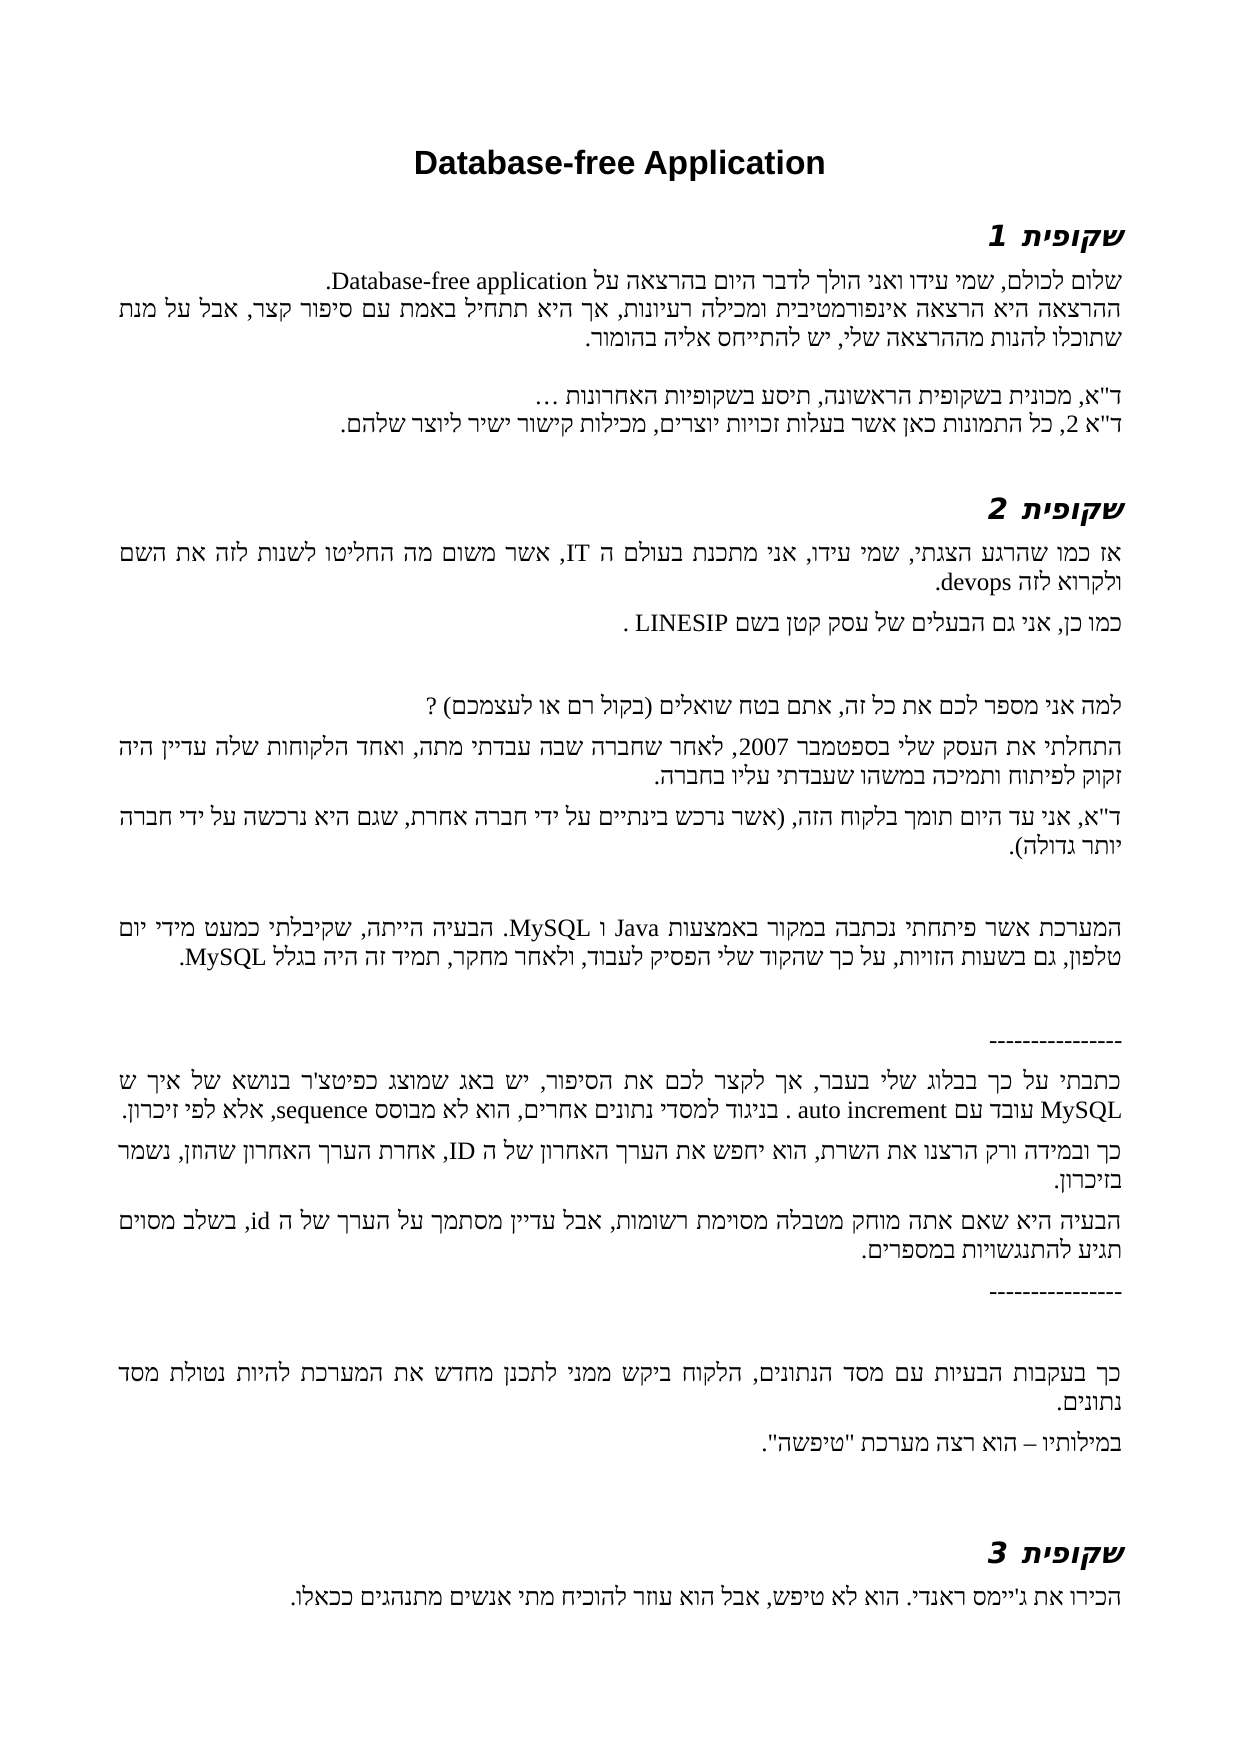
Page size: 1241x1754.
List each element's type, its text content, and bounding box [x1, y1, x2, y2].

text כמו כן, אני גם הבעלים של עסק קטן בשם LINESIP . [118, 608, 1122, 637]
text כך ובמידה ורק הרצנו את השרת, הוא יחפש את הערך האחרון של ה ID, אחרת הערך האחרון שהוזן, נשמר בזיכרון. [118, 1136, 1122, 1193]
subtitle שקופית 2 [118, 492, 1122, 526]
text הכירו את ג'יימס ראנדי. הוא לא טיפש, אבל הוא עוזר להוכיח מתי אנשים מתנהגים ככאלו. [118, 1582, 1122, 1611]
text הבעיה היא שאם אתה מוחק מטבלה מסוימת רשומות, אבל עדיין מסתמך על הערך של ה id, בשלב מסוים תגיע להתנגשויות במספרים. [118, 1206, 1122, 1263]
text אז כמו שהרגע הצגתי, שמי עידו, אני מתכנת בעולם ה IT, אשר משום מה החליטו לשנות לזה את השם ולקרוא לזה devops. [118, 538, 1122, 596]
subtitle שקופית 3 [118, 1536, 1122, 1570]
text ההרצאה היא הרצאה אינפורמטיבית ומכילה רעיונות, אך היא תתחיל באמת עם סיפור קצר, אבל על מנת שתוכלו להנות מההרצאה שלי, יש להתייחס אליה בהומור. [118, 294, 1122, 352]
text כך בעקבות הבעיות עם מסד הנתונים, הלקוח ביקש ממני לתכנן מחדש את המערכת להיות נטולת מסד נתונים. [118, 1358, 1122, 1416]
text ---------------- [118, 1025, 1122, 1053]
text המערכת אשר פיתחתי נכתבה במקור באמצעות Java ו MySQL. הבעיה הייתה, שקיבלתי כמעט מידי יום טלפון, גם בשעות הזויות, על כך שהקוד שלי הפסיק לעבוד, ולאחר מחקר, תמיד זה היה בגלל MySQL. [118, 913, 1122, 971]
text ד"א 2, כל התמונות כאן אשר בעלות זכויות יוצרים, מכילות קישור ישיר ליוצר שלהם. [118, 409, 1122, 438]
subtitle שקופית 1 [118, 219, 1122, 253]
text שלום לכולם, שמי עידו ואני הולך לדבר היום בהרצאה על Database-free application. [118, 266, 1122, 294]
text ד"א, מכונית בשקופית הראשונה, תיסע בשקופיות האחרונות … [118, 381, 1122, 409]
text התחלתי את העסק שלי בספטמבר 2007, לאחר שחברה שבה עבדתי מתה, ואחד הלקוחות שלה עדיין היה זקוק לפיתוח ותמיכה במשהו שעבדתי עליו בחברה. [118, 732, 1122, 790]
text במילותיו – הוא רצה מערכת "טיפשה". [118, 1428, 1122, 1457]
text למה אני מספר לכם את כל זה, אתם בטח שואלים (בקול רם או לעצמכם) ? [118, 691, 1122, 720]
text כתבתי על כך בבלוג שלי בעבר, אך לקצר לכם את הסיפור, יש באג שמוצג כפיטצ'ר בנושא של איך שMySQL עובד עם auto increment . בניגוד למסדי נתונים אחרים, הוא לא מבוסס sequence, אלא לפי זיכרון. [118, 1066, 1122, 1123]
text ד"א, אני עד היום תומך בלקוח הזה, (אשר נרכש בינתיים על ידי חברה אחרת, שגם היא נרכשה על ידי חברה יותר גדולה). [118, 802, 1122, 860]
subtitle Database-free Application [118, 143, 1122, 182]
text ---------------- [118, 1276, 1122, 1305]
